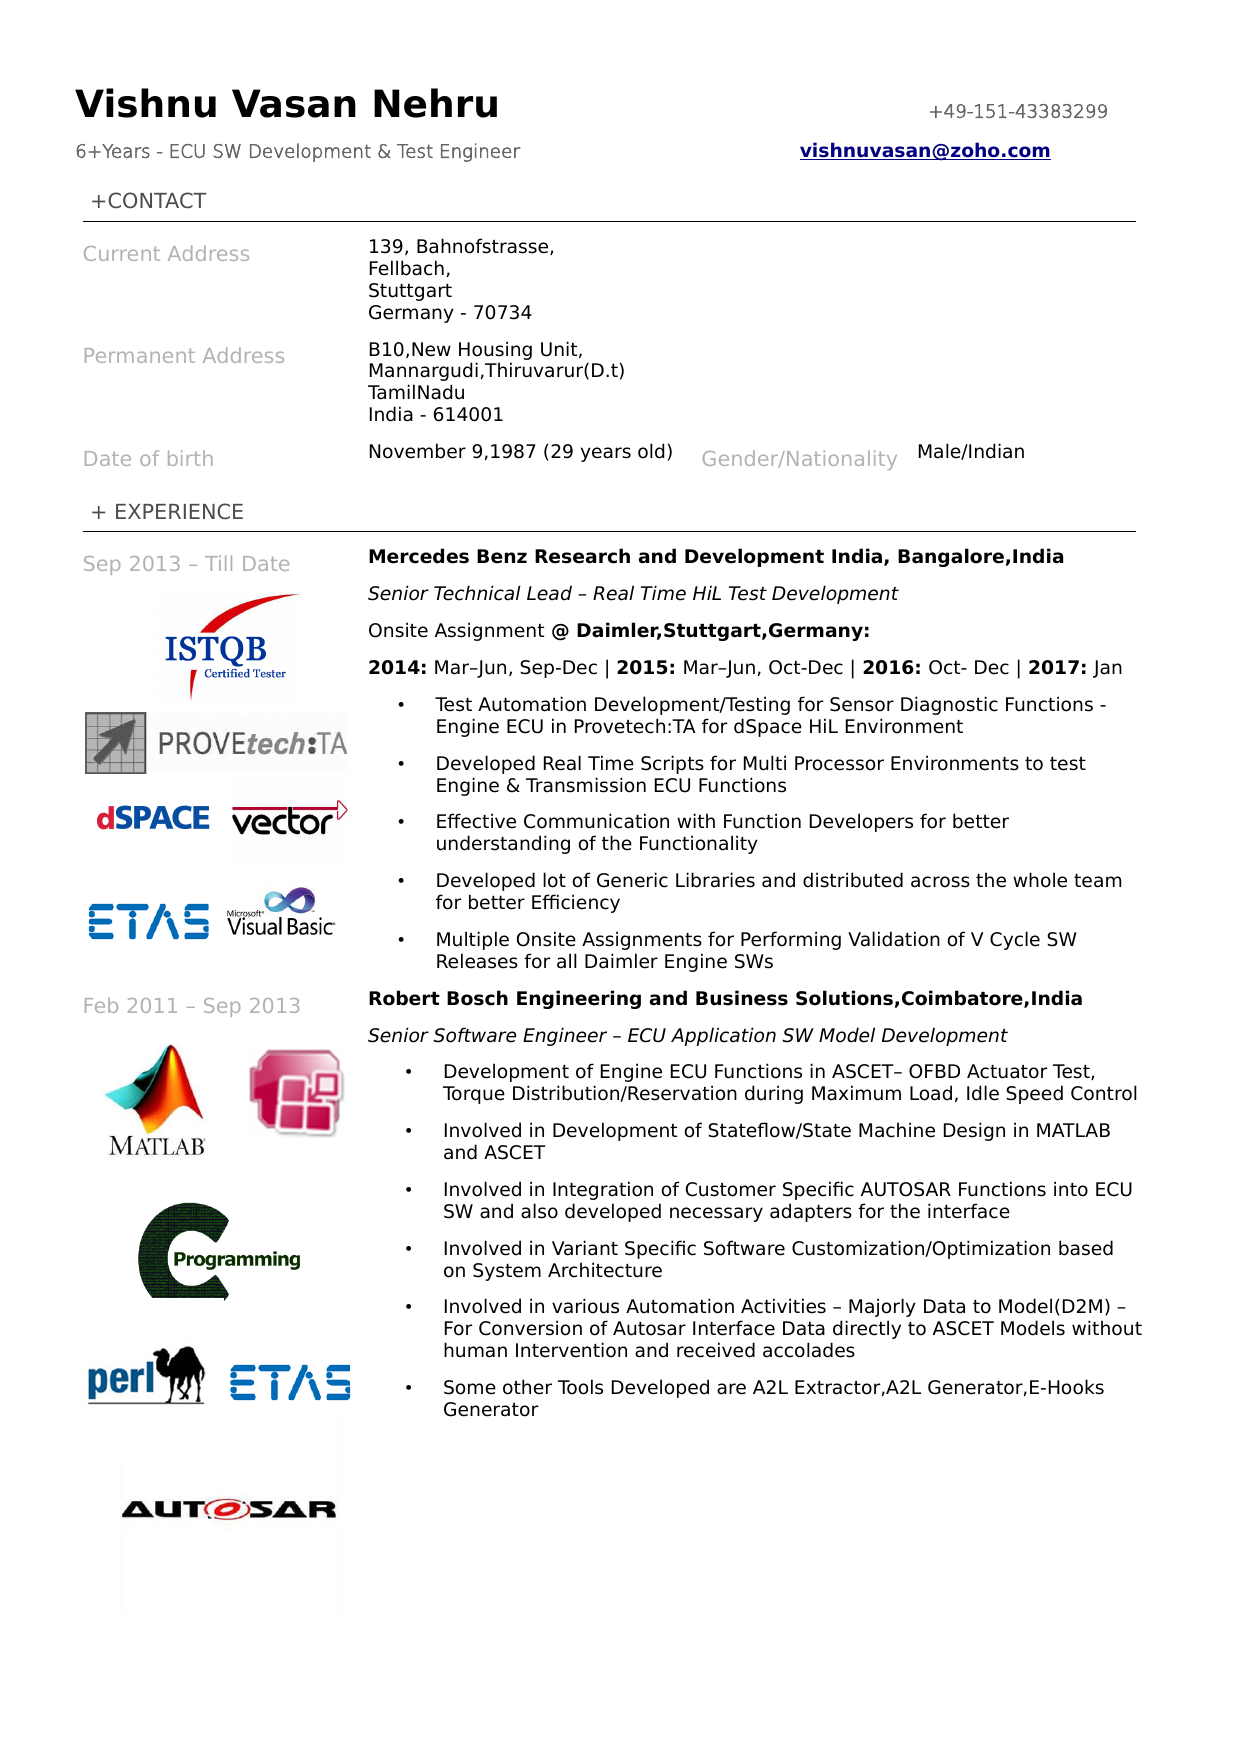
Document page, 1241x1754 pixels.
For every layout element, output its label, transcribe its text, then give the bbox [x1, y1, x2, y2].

picture [152, 592, 303, 710]
picture [248, 1047, 345, 1138]
table_cell 139, Bahnofstrasse, Fellbach, Stuttgart Germany - 70734 [360, 229, 1144, 331]
table_cell Date of birth [75, 434, 360, 485]
table_cell Permanent Address [75, 331, 360, 433]
table_cell November 9,1987 (29 years old) [360, 434, 694, 485]
table_cell +CONTACT [75, 174, 1144, 228]
picture [96, 801, 210, 837]
picture [85, 712, 348, 863]
picture [61, 1200, 351, 1617]
table_cell Sep 2013 – Till Date [75, 539, 360, 980]
picture [99, 1034, 214, 1163]
picture [215, 871, 358, 957]
table_cell Feb 2011 – Sep 2013 [75, 980, 360, 1650]
table_cell Male/Indian [909, 434, 1144, 485]
table_cell Gender/Nationality [694, 434, 909, 485]
table_cell Robert Bosch Engineering and Business Solutions,Coimbatore,India Senior Software Engineer – ECU Application SW Model Development Development of Engine ECU Functions in ASCET– OFBD Actuator Test, Torque Distribution/Reservation during Maximum Load, Idle Speed Control Involved in Development of Stateflow/State Machine Design in MATLAB and ASCET Involved in Integration of Customer Specific AUTOSAR Functions into ECU SW and also developed necessary adapters for the interface Involved in Variant Specific Software Customization/Optimization based on System Architecture Involved in various Automation Activities – Majorly Data to Model(D2M) – For Conversion of Autosar Interface Data directly to ASCET Models without human Intervention and received accolades Some other Tools Developed are A2L Extractor,A2L Generator,E-Hooks Generator [360, 980, 1144, 1650]
table_cell + EXPERIENCE [75, 485, 1144, 539]
table_header Vishnu Vasan Nehru +49-151-43383299 6+Years - ECU SW Development & Test Engineer vishnuvasan@zoho.com [75, 75, 1144, 174]
picture [88, 892, 209, 952]
table_cell Mercedes Benz Research and Development India, Bangalore,India Senior Technical Lead – Real Time HiL Test Development Onsite Assignment @ Daimler,Stuttgart,Germany: 2014: Mar–Jun, Sep-Dec | 2015: Mar–Jun, Oct-Dec | 2016: Oct- Dec | 2017: Jan Test Automation Development/Testing for Sensor Diagnostic Functions - Engine ECU in Provetech:TA for dSpace HiL Environment Developed Real Time Scripts for Multi Processor Environments to test Engine & Transmission ECU Functions Effective Communication with Function Developers for better understanding of the Functionality Developed lot of Generic Libraries and distributed across the whole team for better Efficiency Multiple Onsite Assignments for Performing Validation of V Cycle SW Releases for all Daimler Engine SWs [360, 539, 1144, 980]
table_cell B10,New Housing Unit, Mannargudi,Thiruvarur(D.t) TamilNadu India - 614001 [360, 331, 1144, 433]
table_cell Current Address [75, 229, 360, 331]
